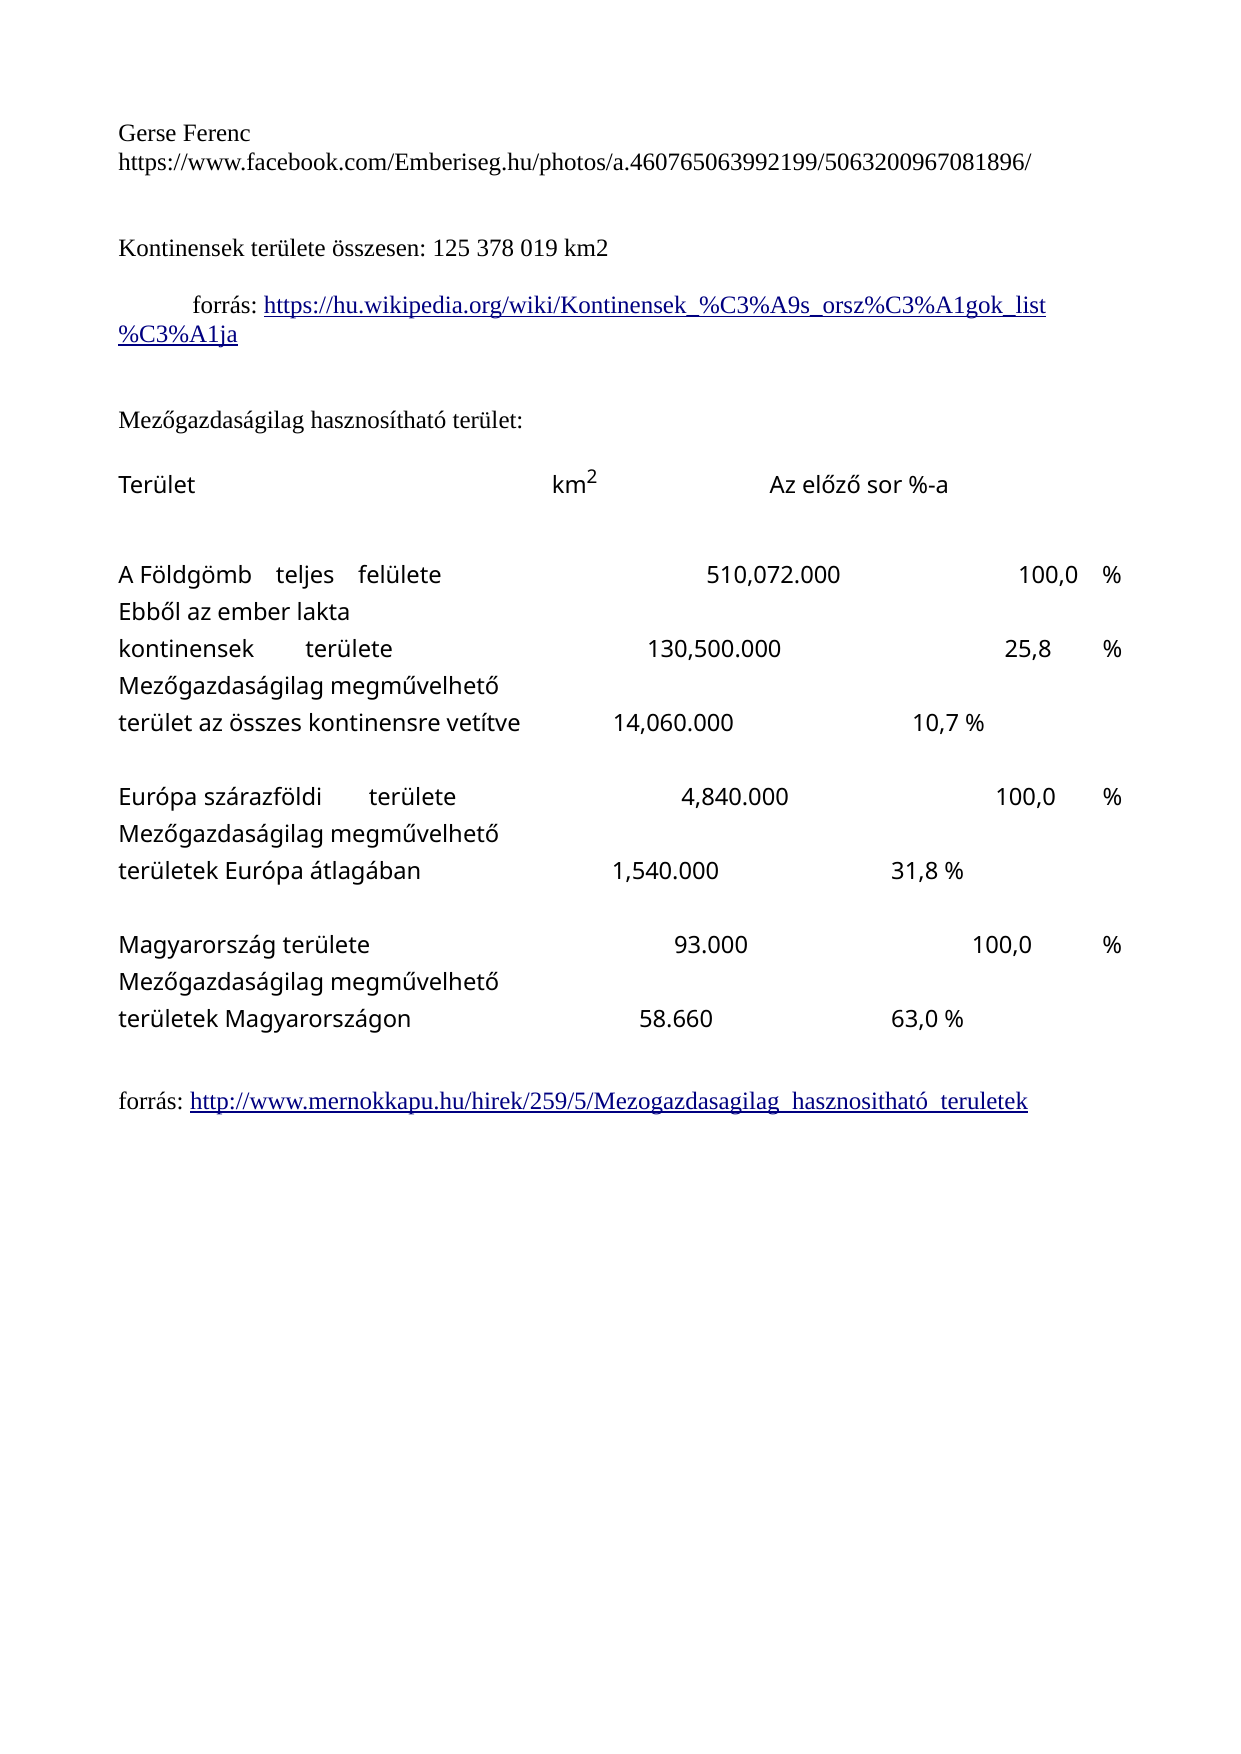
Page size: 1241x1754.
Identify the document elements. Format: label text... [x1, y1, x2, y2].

text A Földgömb teljes felülete 510,072.000 100,0 % Ebből az ember lakta [118, 521, 1122, 627]
text Gerse Ferenc [118, 118, 1122, 147]
text területek Magyarországon 58.660 63,0 % [118, 1002, 1122, 1034]
text területek Európa átlagában 1,540.000 31,8 % [118, 854, 1122, 886]
text Terület km2 Az előző sor %-a [118, 463, 1122, 501]
text terület az összes kontinensre vetítve 14,060.000 10,7 % [118, 706, 1122, 738]
text kontinensek területe 130,500.000 25,8 % Mezőgazdaságilag megművelhető [118, 632, 1122, 701]
text Európa szárazföldi területe 4,840.000 100,0 % Mezőgazdaságilag megművelhető [118, 743, 1122, 849]
text forrás: http://www.mernokkapu.hu/hirek/259/5/Mezogazdasagilag_hasznositható_teruletek [118, 1086, 1122, 1115]
text https://www.facebook.com/Emberiseg.hu/photos/a.460765063992199/5063200967081896/ [118, 147, 1122, 176]
text Magyarország területe 93.000 100,0 % Mezőgazdaságilag megművelhető [118, 891, 1122, 997]
text Kontinensek területe összesen: 125 378 019 km2 [118, 233, 1122, 262]
text Mezőgazdaságilag hasznosítható terület: [118, 406, 1122, 434]
text forrás: https://hu.wikipedia.org/wiki/Kontinensek_%C3%A9s_orsz%C3%A1gok_list%C3%A1ja [118, 291, 1122, 348]
